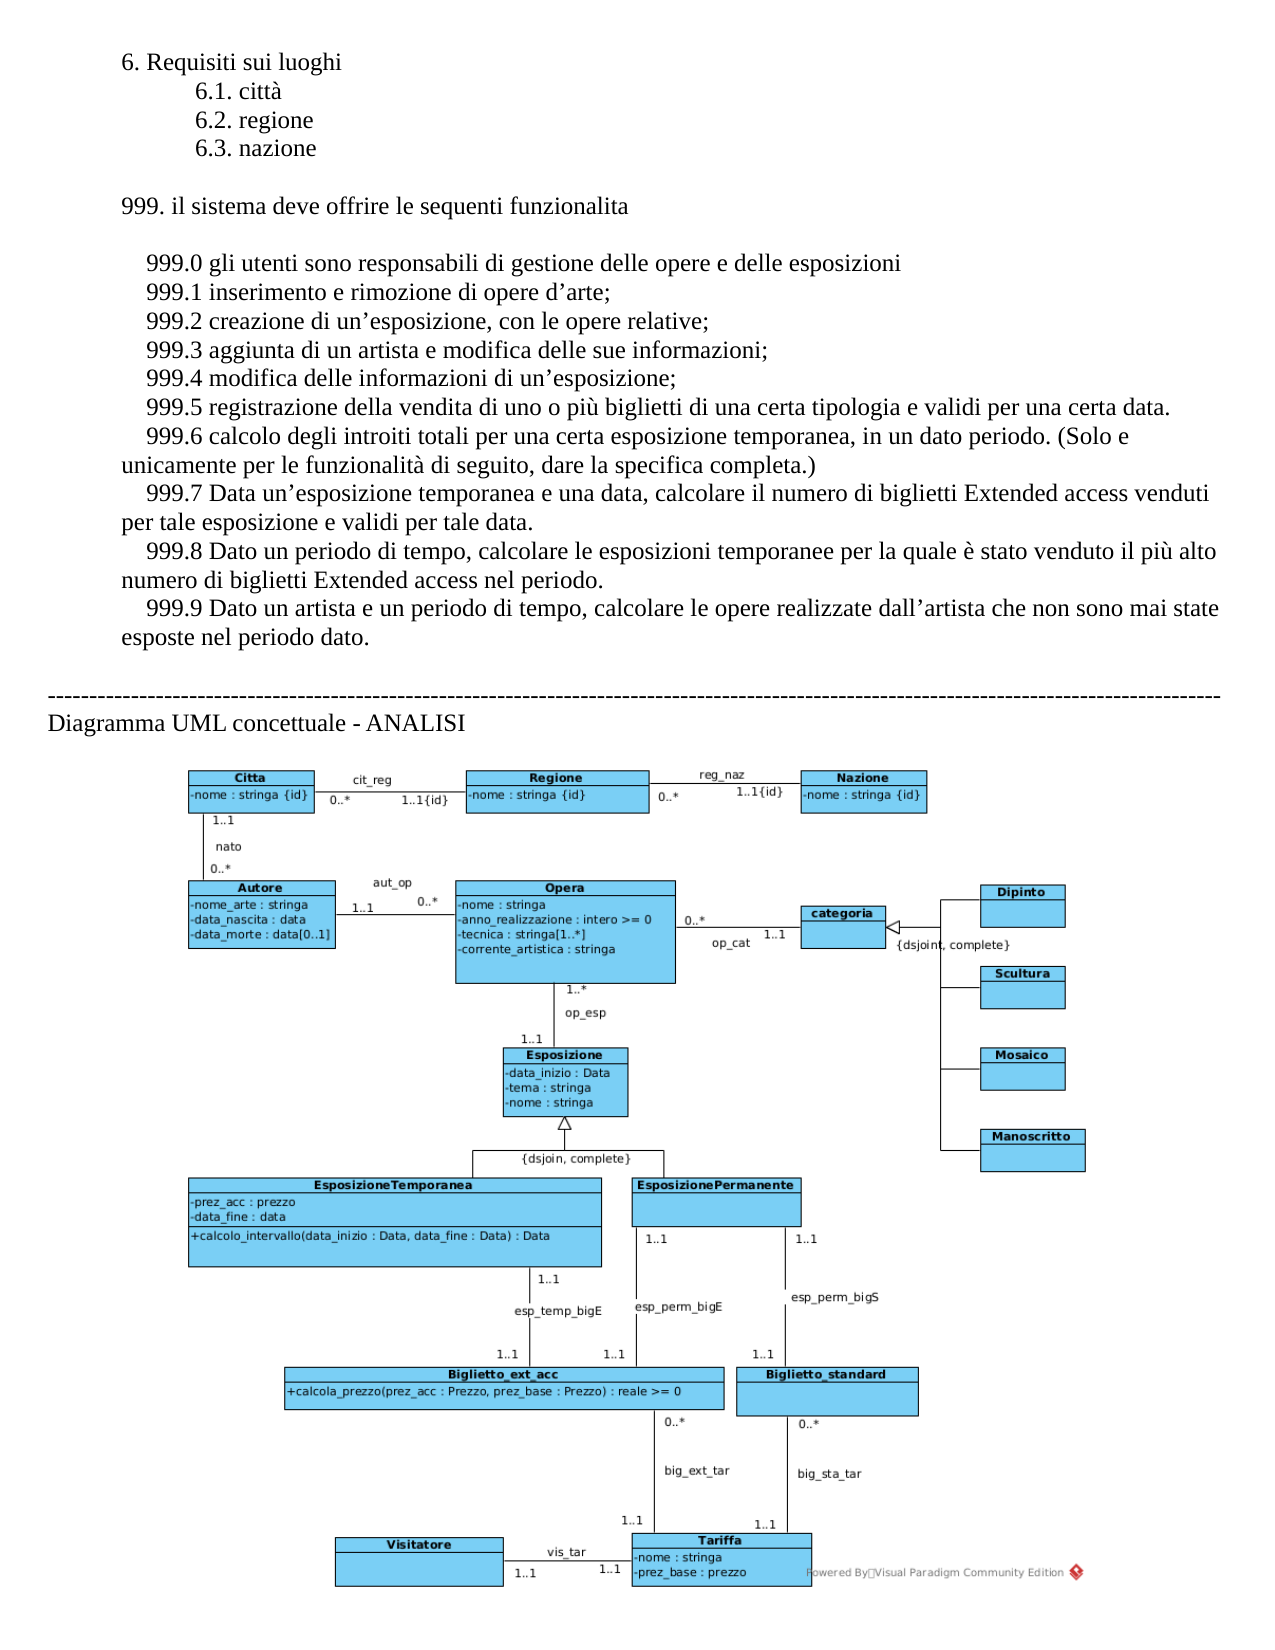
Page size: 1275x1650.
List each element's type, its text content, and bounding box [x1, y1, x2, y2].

text 999.7 Data un’esposizione temporanea e una data, calcolare il numero di biglietti Extended access venduti per tale esposizione e validi per tale data. [121, 478, 1228, 536]
text Diagramma UML concettuale - ANALISI [47, 708, 1228, 737]
text 999.3 aggiunta di un artista e modifica delle sue informazioni; [121, 335, 1228, 363]
text 6. Requisiti sui luoghi [121, 47, 1228, 76]
text 999.9 Dato un artista e un periodo di tempo, calcolare le opere realizzate dall’artista che non sono mai state esposte nel periodo dato. [121, 593, 1228, 651]
text --------------------------------------------------------------------------------------------------------------------------------------------- [47, 680, 1228, 708]
text 999.8 Dato un periodo di tempo, calcolare le esposizioni temporanee per la quale è stato venduto il più alto numero di biglietti Extended access nel periodo. [121, 536, 1228, 593]
text 999.0 gli utenti sono responsabili di gestione delle opere e delle esposizioni [121, 248, 1228, 277]
text 6.1. città [121, 76, 1228, 105]
text 999. il sistema deve offrire le sequenti funzionalita [121, 191, 1228, 220]
text 999.5 registrazione della vendita di uno o più biglietti di una certa tipologia e validi per una certa data. [121, 392, 1228, 421]
picture [186, 766, 1089, 1590]
text 6.3. nazione [121, 133, 1228, 162]
text 999.1 inserimento e rimozione di opere d’arte; [121, 277, 1228, 306]
text 999.6 calcolo degli introiti totali per una certa esposizione temporanea, in un dato periodo. (Solo e unicamente per le funzionalità di seguito, dare la specifica completa.) [121, 421, 1228, 478]
text 999.2 creazione di un’esposizione, con le opere relative; [121, 306, 1228, 335]
text 6.2. regione [121, 105, 1228, 133]
text 999.4 modifica delle informazioni di un’esposizione; [121, 363, 1228, 392]
